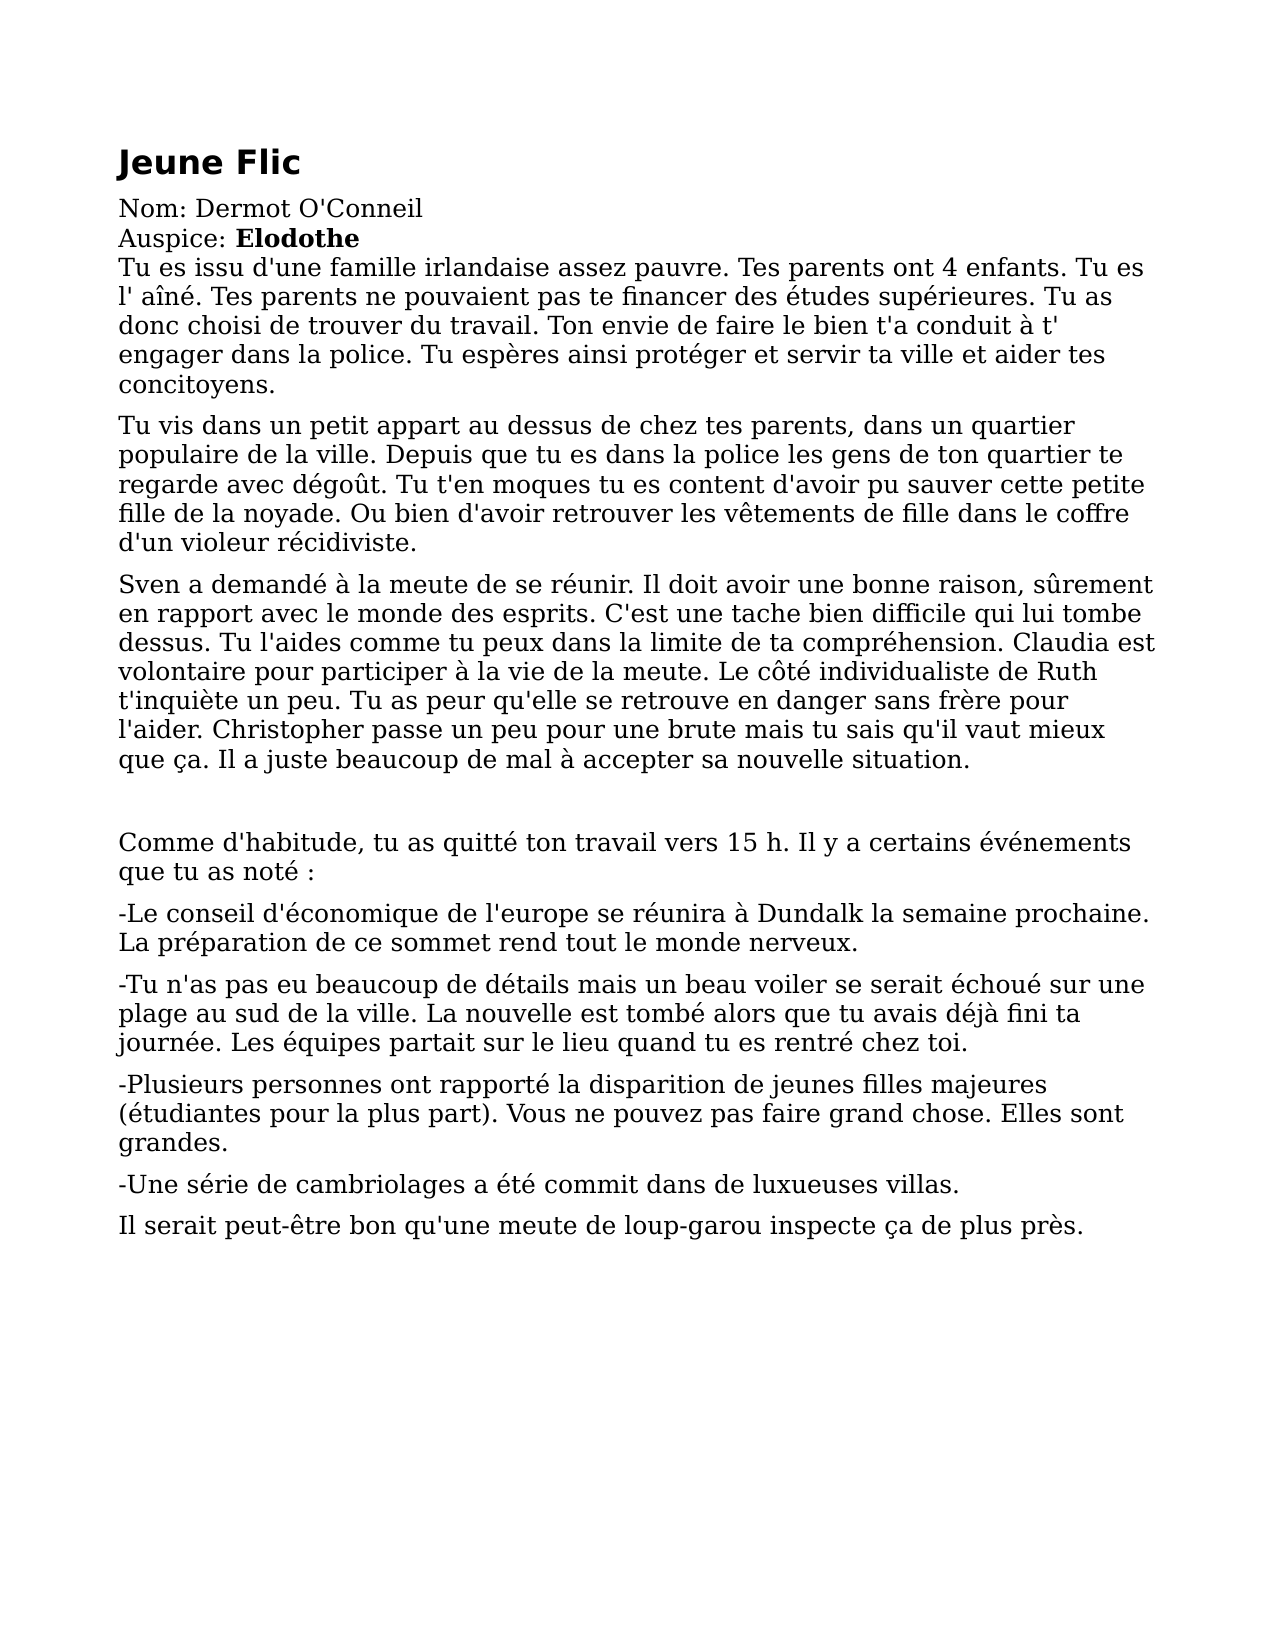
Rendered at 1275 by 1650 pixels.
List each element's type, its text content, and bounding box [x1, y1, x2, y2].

subtitle Jeune Flic [118, 143, 1157, 182]
text Comme d'habitude, tu as quitté ton travail vers 15 h. Il y a certains événements que tu as noté : [118, 828, 1157, 887]
text -Le conseil d'économique de l'europe se réunira à Dundalk la semaine prochaine. La préparation de ce sommet rend tout le monde nerveux. [118, 899, 1157, 957]
text Il serait peut-être bon qu'une meute de loup-garou inspecte ça de plus près. [118, 1212, 1157, 1241]
text -Plusieurs personnes ont rapporté la disparition de jeunes filles majeures (étudiantes pour la plus part). Vous ne pouvez pas faire grand chose. Elles sont grandes. [118, 1070, 1157, 1157]
text Sven a demandé à la meute de se réunir. Il doit avoir une bonne raison, sûrement en rapport avec le monde des esprits. C'est une tache bien difficile qui lui tombe dessus. Tu l'aides comme tu peux dans la limite de ta compréhension. Claudia est volontaire pour participer à la vie de la meute. Le côté individualiste de Ruth t'inquiète un peu. Tu as peur qu'elle se retrouve en danger sans frère pour l'aider. Christopher passe un peu pour une brute mais tu sais qu'il vaut mieux que ça. Il a juste beaucoup de mal à accepter sa nouvelle situation. [118, 570, 1157, 774]
text Auspice: Elodothe [118, 224, 1157, 253]
text Tu es issu d'une famille irlandaise assez pauvre. Tes parents ont 4 enfants. Tu es l' aîné. Tes parents ne pouvaient pas te financer des études supérieures. Tu as donc choisi de trouver du travail. Ton envie de faire le bien t'a conduit à t' engager dans la police. Tu espères ainsi protéger et servir ta ville et aider tes concitoyens. [118, 253, 1157, 399]
text -Tu n'as pas eu beaucoup de détails mais un beau voiler se serait échoué sur une plage au sud de la ville. La nouvelle est tombé alors que tu avais déjà fini ta journée. Les équipes partait sur le lieu quand tu es rentré chez toi. [118, 970, 1157, 1057]
text Tu vis dans un petit appart au dessus de chez tes parents, dans un quartier populaire de la ville. Depuis que tu es dans la police les gens de ton quartier te regarde avec dégoût. Tu t'en moques tu es content d'avoir pu sauver cette petite fille de la noyade. Ou bien d'avoir retrouver les vêtements de fille dans le coffre d'un violeur récidiviste. [118, 412, 1157, 557]
text Nom: Dermot O'Conneil [118, 195, 1157, 224]
text -Une série de cambriolages a été commit dans de luxueuses villas. [118, 1170, 1157, 1199]
